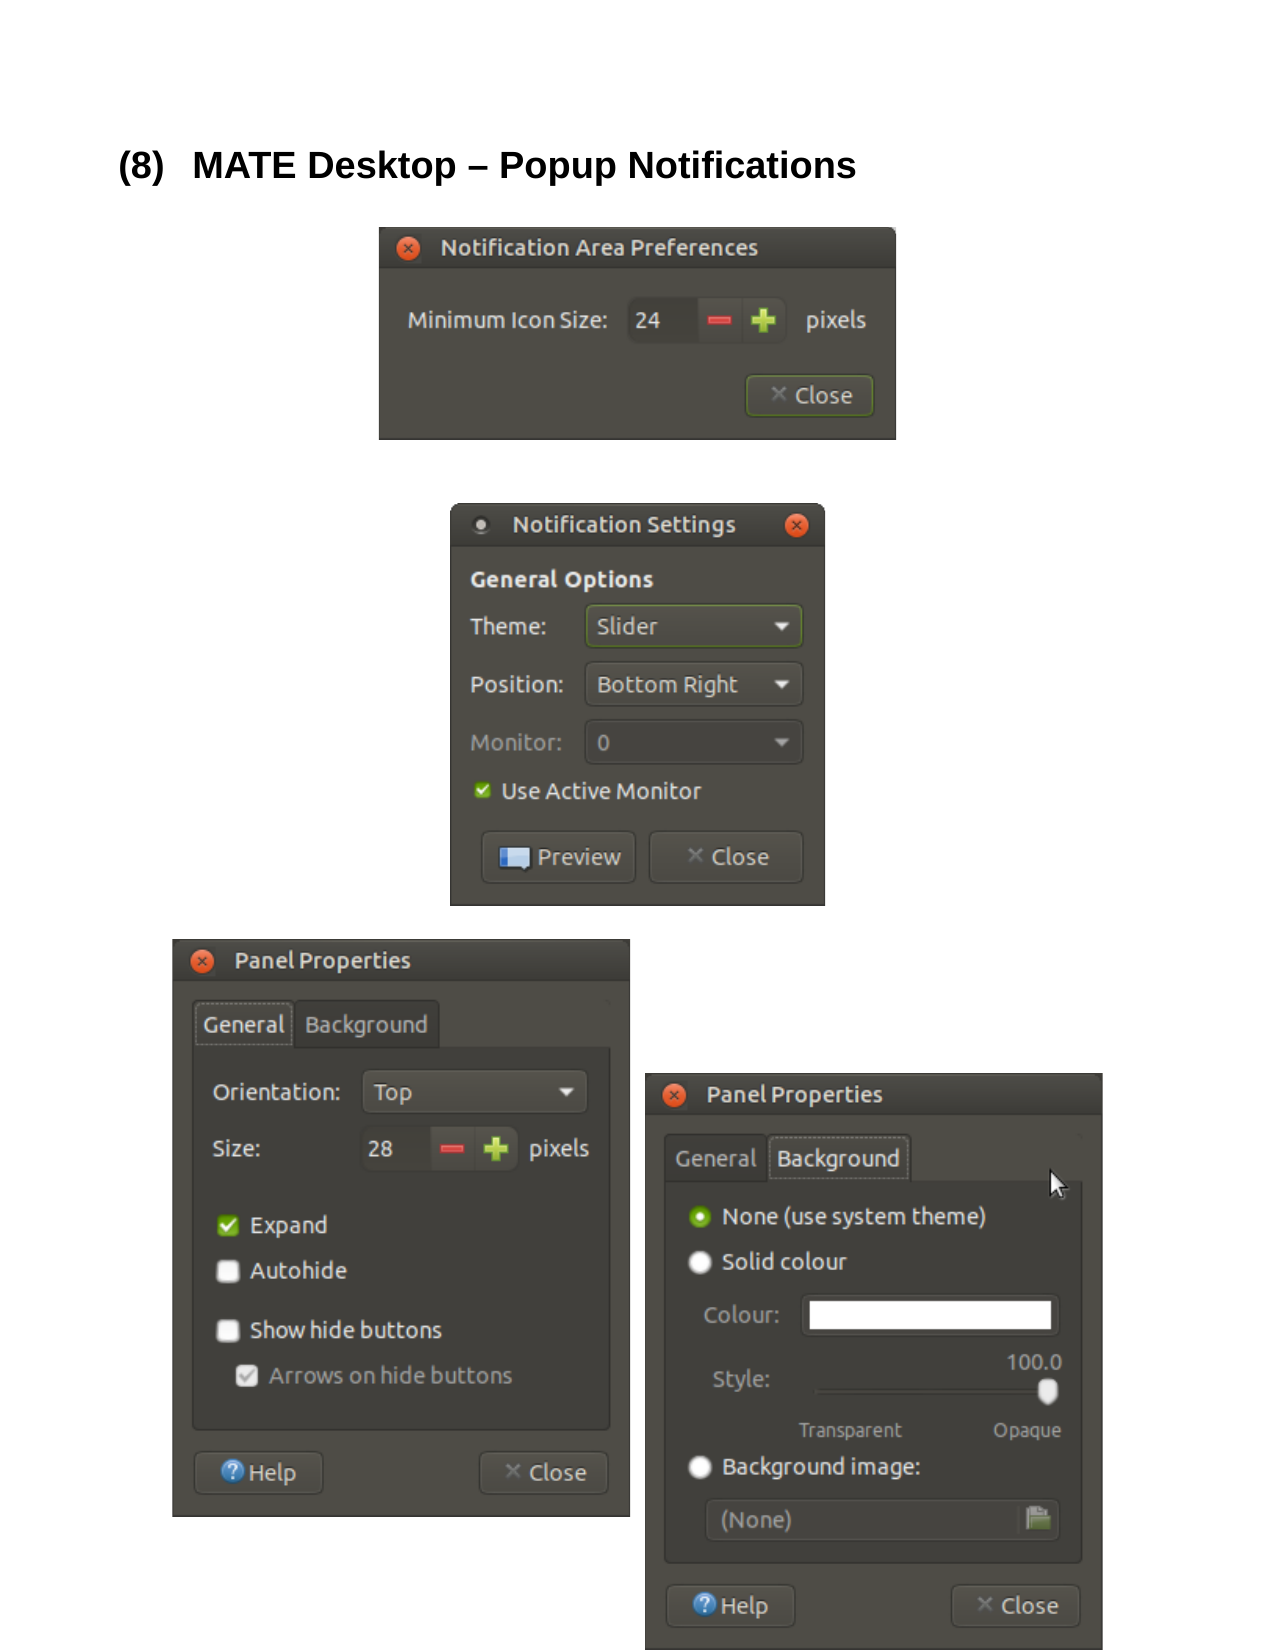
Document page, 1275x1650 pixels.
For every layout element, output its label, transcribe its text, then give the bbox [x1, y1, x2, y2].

picture [172, 939, 631, 1517]
subtitle MATE Desktop – Popup Notifications [118, 143, 1157, 187]
picture [645, 1073, 1103, 1650]
picture [378, 227, 897, 440]
picture [450, 503, 826, 906]
